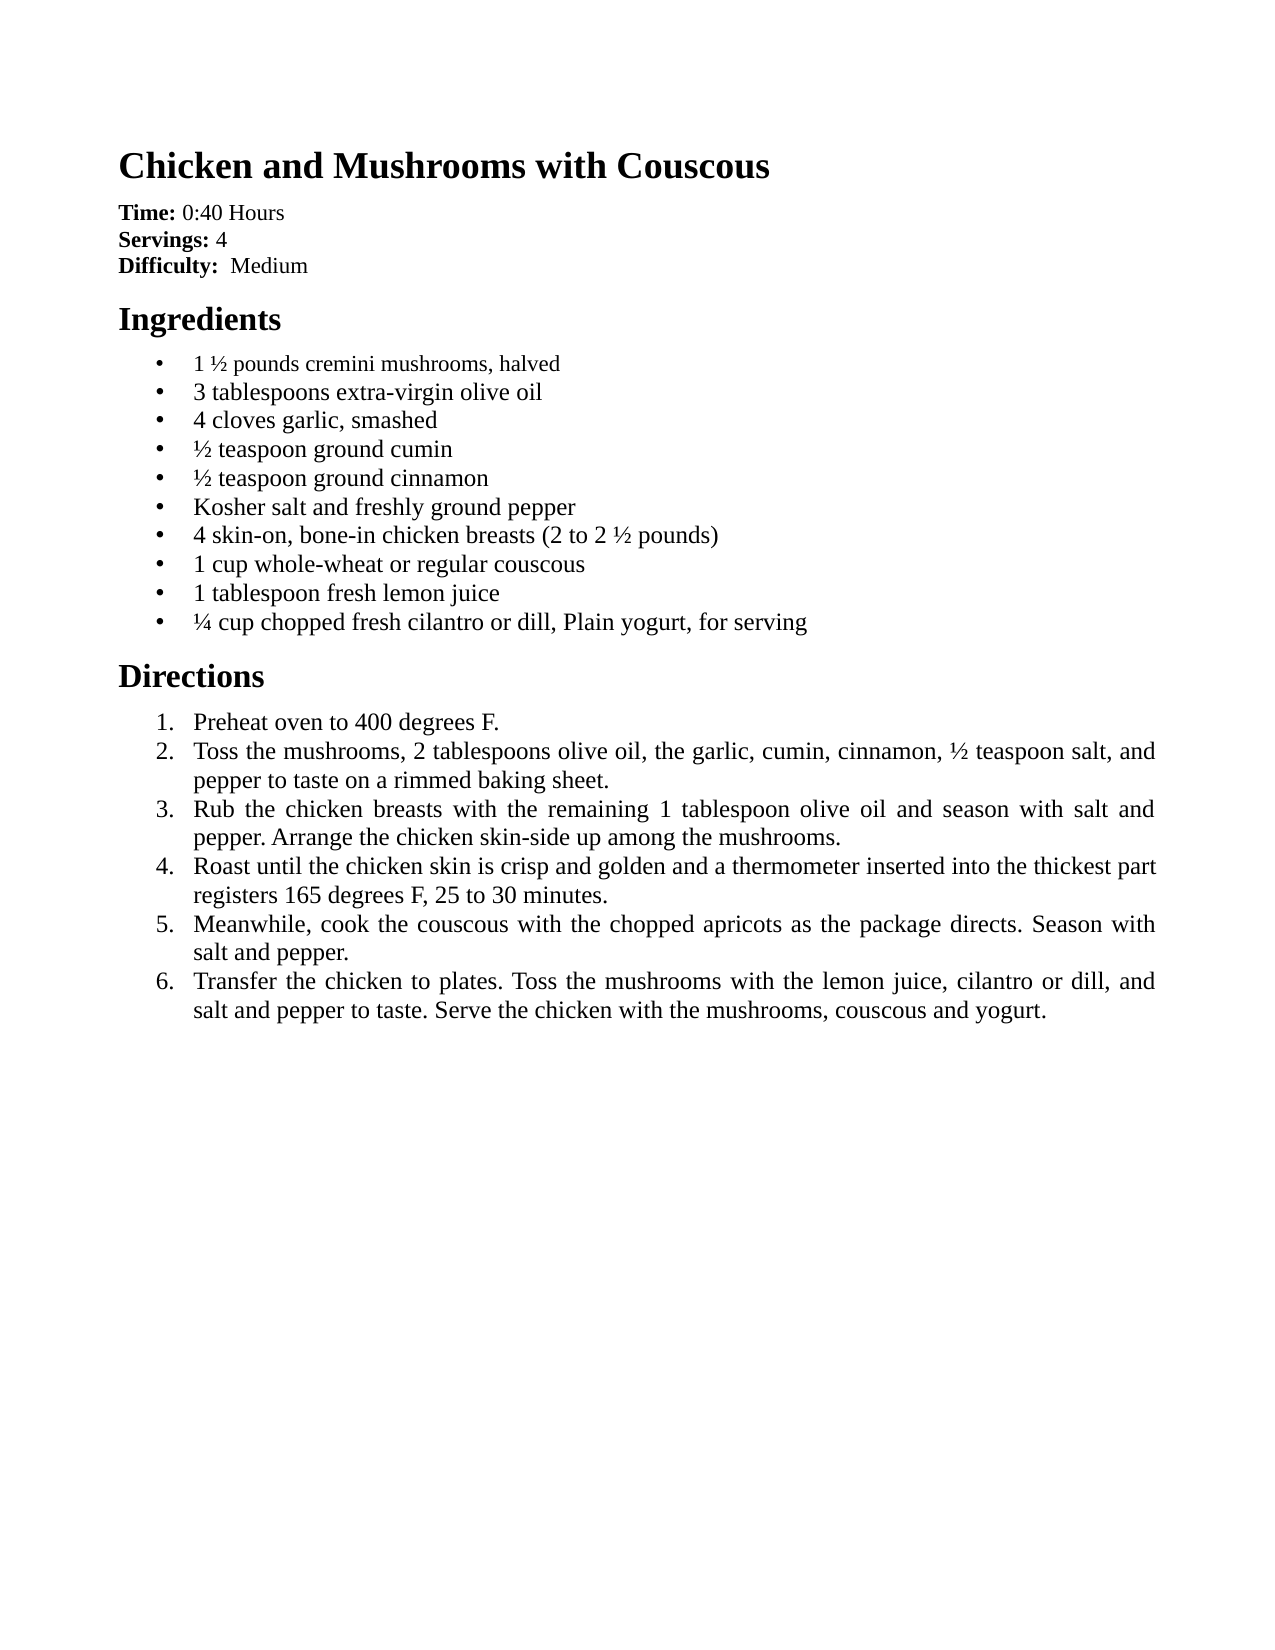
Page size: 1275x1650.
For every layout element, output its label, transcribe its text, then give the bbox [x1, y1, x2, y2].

list Kosher salt and freshly ground pepper [156, 492, 1157, 520]
subtitle Directions [118, 656, 1157, 695]
list 3 tablespoons extra-virgin olive oil [156, 377, 1157, 405]
list 4 skin-on, bone-in chicken breasts (2 to 2 ½ pounds) [156, 520, 1157, 549]
list Transfer the chicken to plates. Toss the mushrooms with the lemon juice, cilantro or dill, and salt and pepper to taste. Serve the chicken with the mushrooms, couscous and yogurt. [156, 966, 1157, 1024]
list ¼ cup chopped fresh cilantro or dill, Plain yogurt, for serving [156, 607, 1157, 635]
list ½ teaspoon ground cinnamon [156, 463, 1157, 492]
text Difficulty: Medium [118, 252, 1157, 278]
list 1 tablespoon fresh lemon juice [156, 578, 1157, 607]
list Meanwhile, cook the couscous with the chopped apricots as the package directs. Season with salt and pepper. [156, 909, 1157, 966]
list 1 ½ pounds cremini mushrooms, halved [156, 350, 1157, 377]
list Toss the mushrooms, 2 tablespoons olive oil, the garlic, cumin, cinnamon, ½ teaspoon salt, and pepper to taste on a rimmed baking sheet. [156, 736, 1157, 794]
list 1 cup whole-wheat or regular couscous [156, 549, 1157, 578]
list 4 cloves garlic, smashed [156, 405, 1157, 434]
subtitle Chicken and Mushrooms with Couscous [118, 143, 1157, 187]
list Roast until the chicken skin is crisp and golden and a thermometer inserted into the thickest part registers 165 degrees F, 25 to 30 minutes. [156, 851, 1157, 909]
text Time: 0:40 Hours [118, 199, 1157, 226]
text Servings: 4 [118, 226, 1157, 252]
list Rub the chicken breasts with the remaining 1 tablespoon olive oil and season with salt and pepper. Arrange the chicken skin-side up among the mushrooms. [156, 794, 1157, 851]
list Preheat oven to 400 degrees F. [156, 707, 1157, 736]
list ½ teaspoon ground cumin [156, 434, 1157, 463]
subtitle Ingredients [118, 299, 1157, 338]
